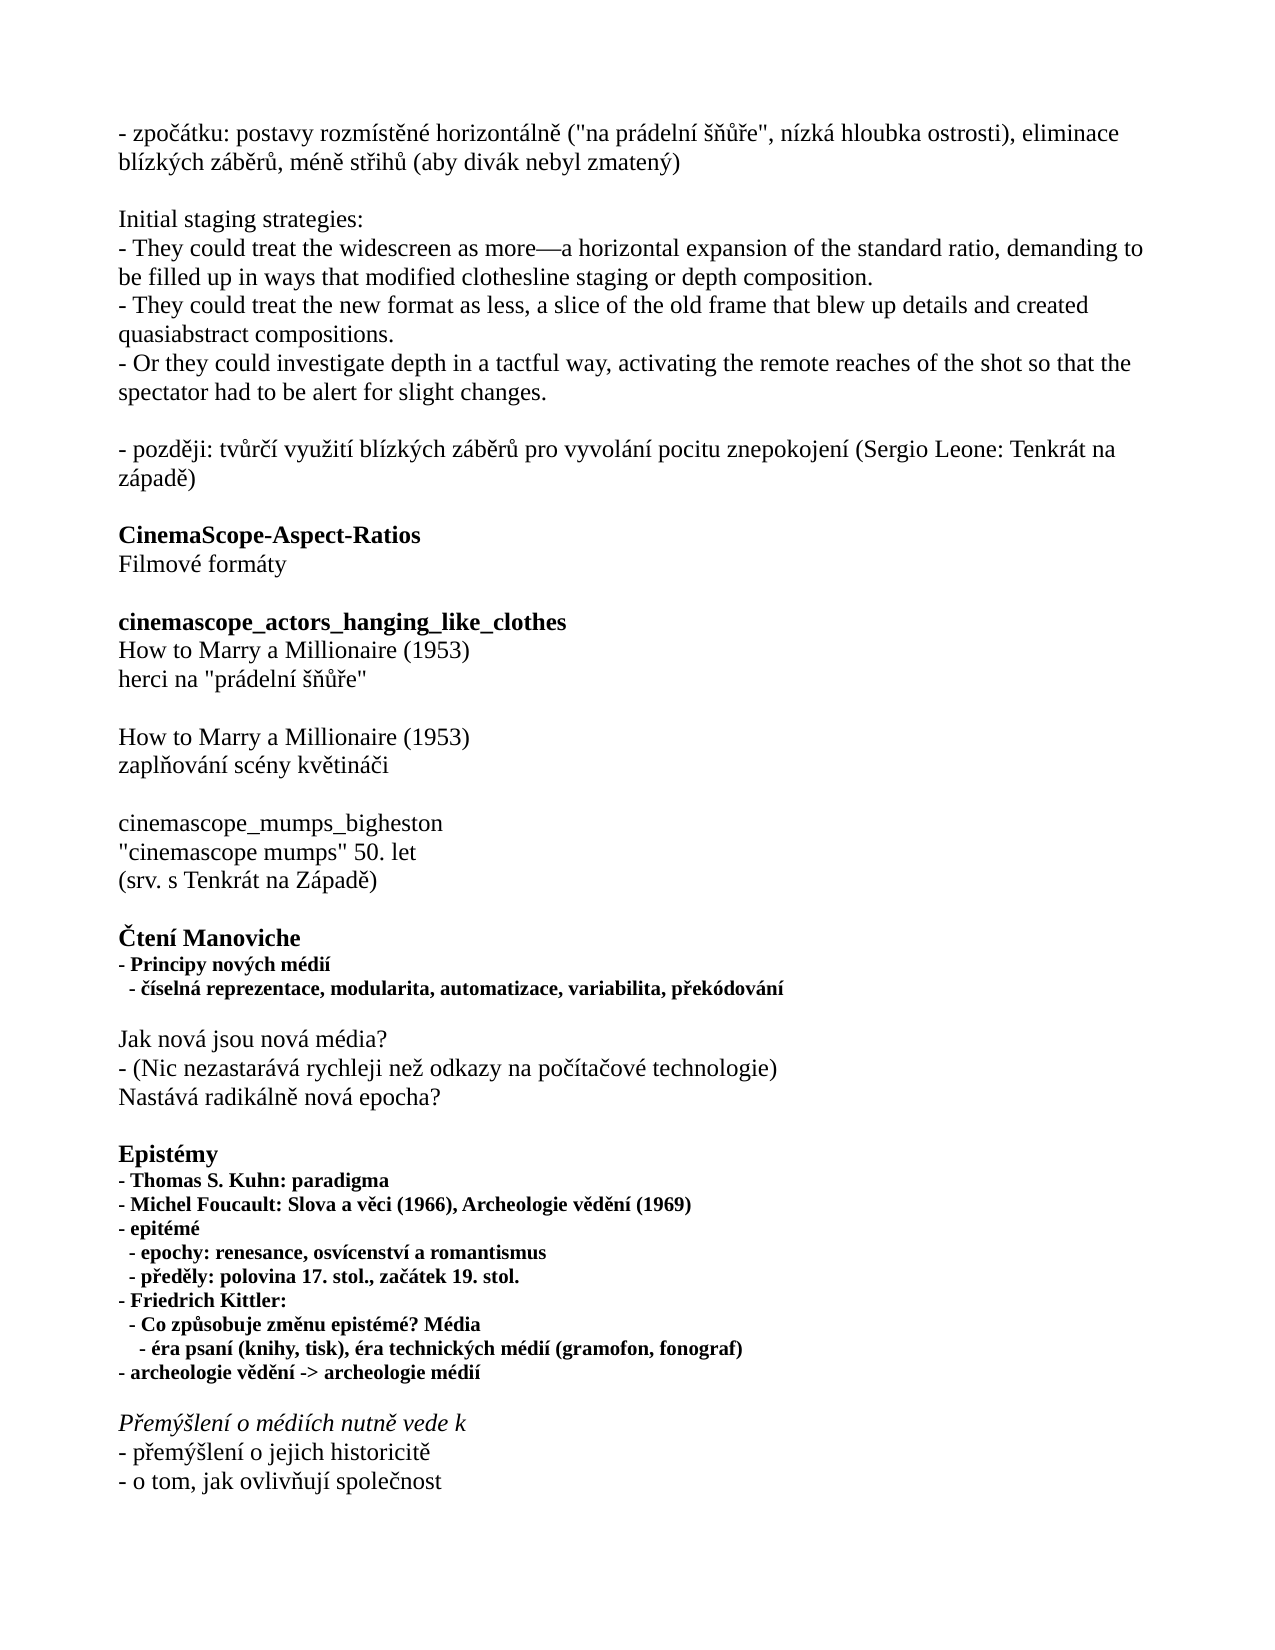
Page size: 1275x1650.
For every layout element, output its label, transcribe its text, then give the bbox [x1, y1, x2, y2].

text - They could treat the widescreen as more—a horizontal expansion of the standard ratio, demanding to be filled up in ways that modified clothesline staging or depth composition. [118, 233, 1157, 291]
text - zpočátku: postavy rozmístěné horizontálně ("na prádelní šňůře", nízká hloubka ostrosti), eliminace blízkých záběrů, méně střihů (aby divák nebyl zmatený) [118, 118, 1157, 176]
text How to Marry a Millionaire (1953) [118, 722, 1157, 751]
text - éra psaní (knihy, tisk), éra technických médií (gramofon, fonograf) [118, 1336, 1157, 1360]
text CinemaScope-Aspect-Ratios [118, 521, 1157, 549]
text (srv. s Tenkrát na Západě) [118, 866, 1157, 894]
text - Principy nových médií [118, 952, 1157, 976]
text Čtení Manoviche [118, 923, 1157, 952]
text - Co způsobuje změnu epistémé? Média [118, 1312, 1157, 1336]
text Epistémy [118, 1139, 1157, 1168]
text - They could treat the new format as less, a slice of the old frame that blew up details and created quasiabstract compositions. [118, 291, 1157, 348]
text - číselná reprezentace, modularita, automatizace, variabilita, překódování [118, 976, 1157, 1000]
text - později: tvůrčí využití blízkých záběrů pro vyvolání pocitu znepokojení (Sergio Leone: Tenkrát na západě) [118, 434, 1157, 492]
text - přemýšlení o jejich historicitě [118, 1437, 1157, 1466]
text - epochy: renesance, osvícenství a romantismus [118, 1240, 1157, 1264]
text Jak nová jsou nová média? [118, 1024, 1157, 1053]
text - Or they could investigate depth in a tactful way, activating the remote reaches of the shot so that the spectator had to be alert for slight changes. [118, 348, 1157, 406]
text cinemascope_mumps_bigheston [118, 808, 1157, 837]
text Initial staging strategies: [118, 204, 1157, 233]
text Filmové formáty [118, 549, 1157, 578]
text Nastává radikálně nová epocha? [118, 1082, 1157, 1110]
text How to Marry a Millionaire (1953) [118, 636, 1157, 664]
text - Michel Foucault: Slova a věci (1966), Archeologie vědění (1969) [118, 1192, 1157, 1216]
text - Friedrich Kittler: [118, 1288, 1157, 1312]
text - o tom, jak ovlivňují společnost [118, 1466, 1157, 1495]
text - (Nic nezastarává rychleji než odkazy na počítačové technologie) [118, 1053, 1157, 1082]
text zaplňování scény květináči [118, 751, 1157, 779]
text - Thomas S. Kuhn: paradigma [118, 1168, 1157, 1192]
text "cinemascope mumps" 50. let [118, 837, 1157, 866]
text - archeologie vědění -> archeologie médií [118, 1360, 1157, 1384]
text cinemascope_actors_hanging_like_clothes [118, 607, 1157, 636]
text Přemýšlení o médiích nutně vede k [118, 1408, 1157, 1437]
text herci na "prádelní šňůře" [118, 664, 1157, 693]
text - epitémé [118, 1216, 1157, 1240]
text - předěly: polovina 17. stol., začátek 19. stol. [118, 1264, 1157, 1288]
